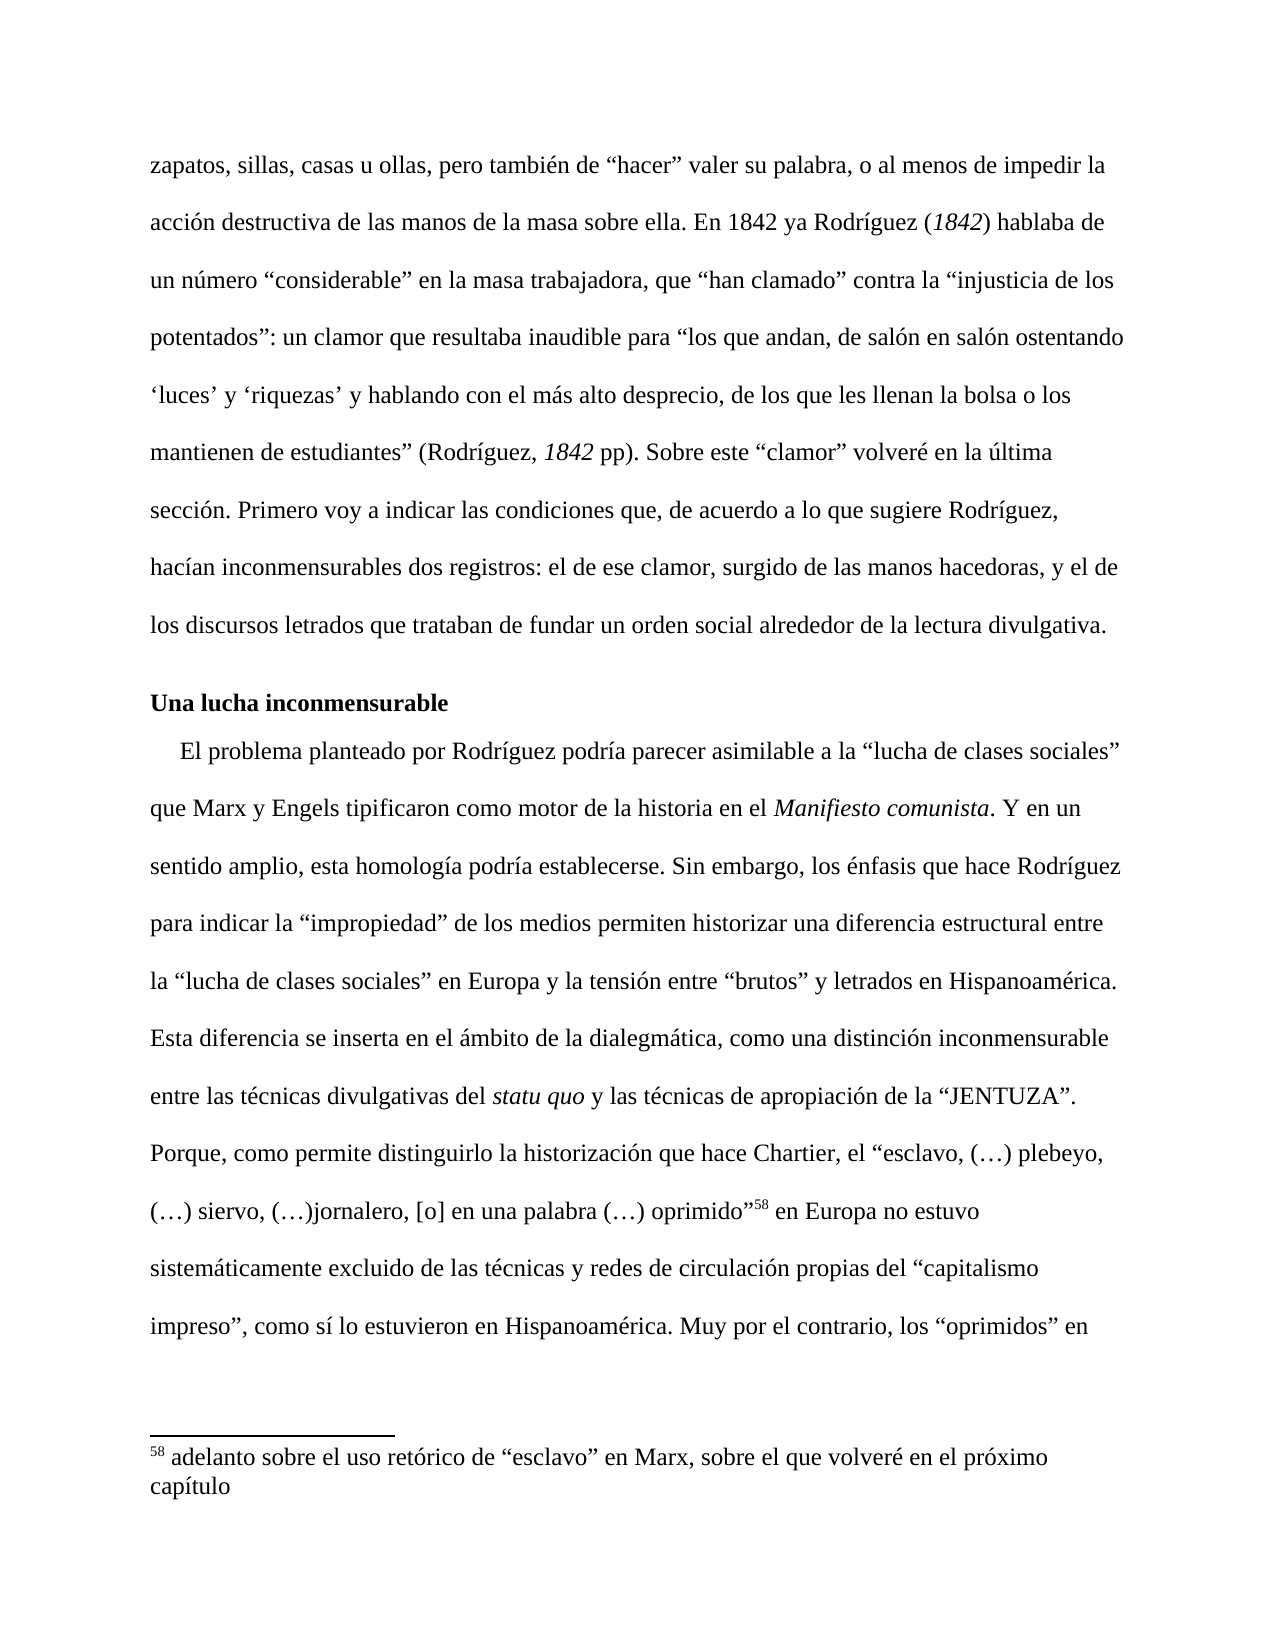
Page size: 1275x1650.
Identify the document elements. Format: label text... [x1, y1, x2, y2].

subtitle Una lucha inconmensurable [150, 688, 1125, 717]
text adelanto sobre el uso retórico de “esclavo” en Marx, sobre el que volveré en el próximo capítulo [150, 1442, 1125, 1500]
text zapatos, sillas, casas u ollas, pero también de “hacer” valer su palabra, o al menos de impedir la acción destructiva de las manos de la masa sobre ella. En 1842 ya Rodríguez (1842) hablaba de un número “considerable” en la masa trabajadora, que “han clamado” contra la “injusticia de los potentados”: un clamor que resultaba inaudible para “los que andan, de salón en salón ostentando ‘luces’ y ‘riquezas’ y hablando con el más alto desprecio, de los que les llenan la bolsa o los mantienen de estudiantes” (Rodríguez, 1842 pp). Sobre este “clamor” volveré en la última sección. Primero voy a indicar las condiciones que, de acuerdo a lo que sugiere Rodríguez, hacían inconmensurables dos registros: el de ese clamor, surgido de las manos hacedoras, y el de los discursos letrados que trataban de fundar un orden social alrededor de la lectura divulgativa. [150, 150, 1125, 639]
text El problema planteado por Rodríguez podría parecer asimilable a la “lucha de clases sociales” que Marx y Engels tipificaron como motor de la historia en el Manifiesto comunista. Y en un sentido amplio, esta homología podría establecerse. Sin embargo, los énfasis que hace Rodríguez para indicar la “impropiedad” de los medios permiten historizar una diferencia estructural entre la “lucha de clases sociales” en Europa y la tensión entre “brutos” y letrados en Hispanoamérica. Esta diferencia se inserta en el ámbito de la dialegmática, como una distinción inconmensurable entre las técnicas divulgativas del statu quo y las técnicas de apropiación de la “JENTUZA”. Porque, como permite distinguirlo la historización que hace Chartier, el “esclavo, (…) plebeyo, (…) siervo, (…)jornalero, [o] en una palabra (…) oprimido” en Europa no estuvo sistemáticamente excluido de las técnicas y redes de circulación propias del “capitalismo impreso”, como sí lo estuvieron en Hispanoamérica. Muy por el contrario, los “oprimidos” en [150, 736, 1125, 1339]
